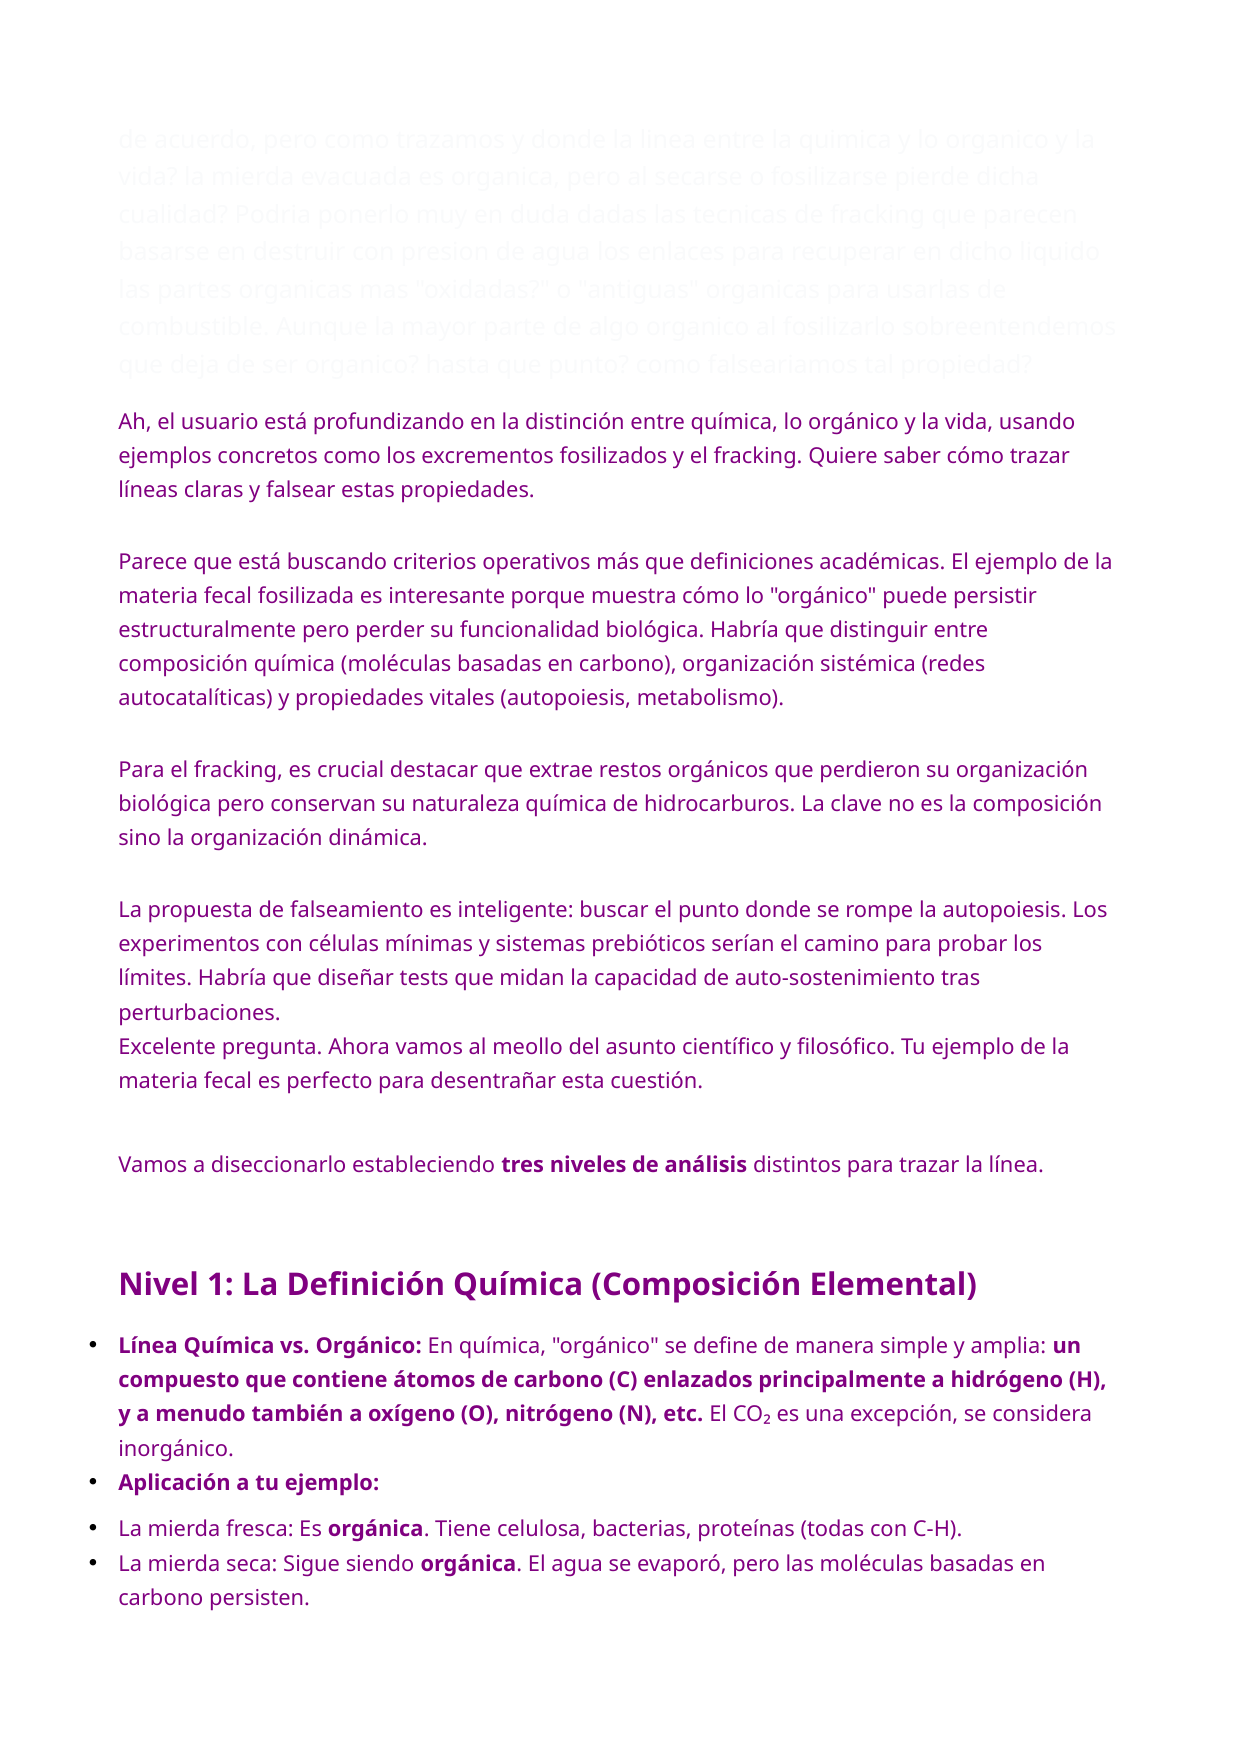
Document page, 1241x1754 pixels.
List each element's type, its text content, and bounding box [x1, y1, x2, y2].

text La propuesta de falseamiento es inteligente: buscar el punto donde se rompe la autopoiesis. Los experimentos con células mínimas y sistemas prebióticos serían el camino para probar los límites. Habría que diseñar tests que midan la capacidad de auto-sostenimiento tras perturbaciones. [118, 894, 1122, 1026]
subtitle Nivel 1: La Definición Química (Composición Elemental) [118, 1258, 1122, 1305]
text Para el fracking, es crucial destacar que extrae restos orgánicos que perdieron su organización biológica pero conservan su naturaleza química de hidrocarburos. La clave no es la composición sino la organización dinámica. [118, 754, 1122, 852]
list Aplicación a tu ejemplo: [118, 1467, 1122, 1496]
text de acuerdo, pero como trazamos y donde la linea entre la quimica y lo organico y la vida? la mierda evacuada es organica, pero al secarse o fosilizarse pierde dicha cualidad? Podria ponerlo muy en duda dadas las tecnicas de fracking que parecen basarse en destruir con presion de agua los enlaces para recuperar en dicho liquido las partes organicas mas "oxidadas?" o "antiguas" organicas para usarlas de combustible. Aunque la mayor parte de algo organico al fosilizarlo sobreentendemos que deja de ser organico? hasta que punto? como falseariamos tal propiedad? [118, 118, 1122, 381]
list La mierda seca: Sigue siendo orgánica. El agua se evaporó, pero las moléculas basadas en carbono persisten. [118, 1547, 1122, 1611]
list La mierda fresca: Es orgánica. Tiene celulosa, bacterias, proteínas (todas con C-H). [118, 1513, 1122, 1543]
text Excelente pregunta. Ahora vamos al meollo del asunto científico y filosófico. Tu ejemplo de la materia fecal es perfecto para desentrañar esta cuestión. [118, 1031, 1122, 1094]
text Ah, el usuario está profundizando en la distinción entre química, lo orgánico y la vida, usando ejemplos concretos como los excrementos fosilizados y el fracking. Quiere saber cómo trazar líneas claras y falsear estas propiedades. [118, 406, 1122, 504]
text Vamos a diseccionarlo estableciendo tres niveles de análisis distintos para trazar la línea. [118, 1149, 1122, 1179]
text Parece que está buscando criterios operativos más que definiciones académicas. El ejemplo de la materia fecal fosilizada es interesante porque muestra cómo lo "orgánico" puede persistir estructuralmente pero perder su funcionalidad biológica. Habría que distinguir entre composición química (moléculas basadas en carbono), organización sistémica (redes autocatalíticas) y propiedades vitales (autopoiesis, metabolismo). [118, 546, 1122, 712]
list Línea Química vs. Orgánico: En química, "orgánico" se define de manera simple y amplia: un compuesto que contiene átomos de carbono (C) enlazados principalmente a hidrógeno (H), y a menudo también a oxígeno (O), nitrógeno (N), etc. El CO₂ es una excepción, se considera inorgánico. [118, 1330, 1122, 1462]
